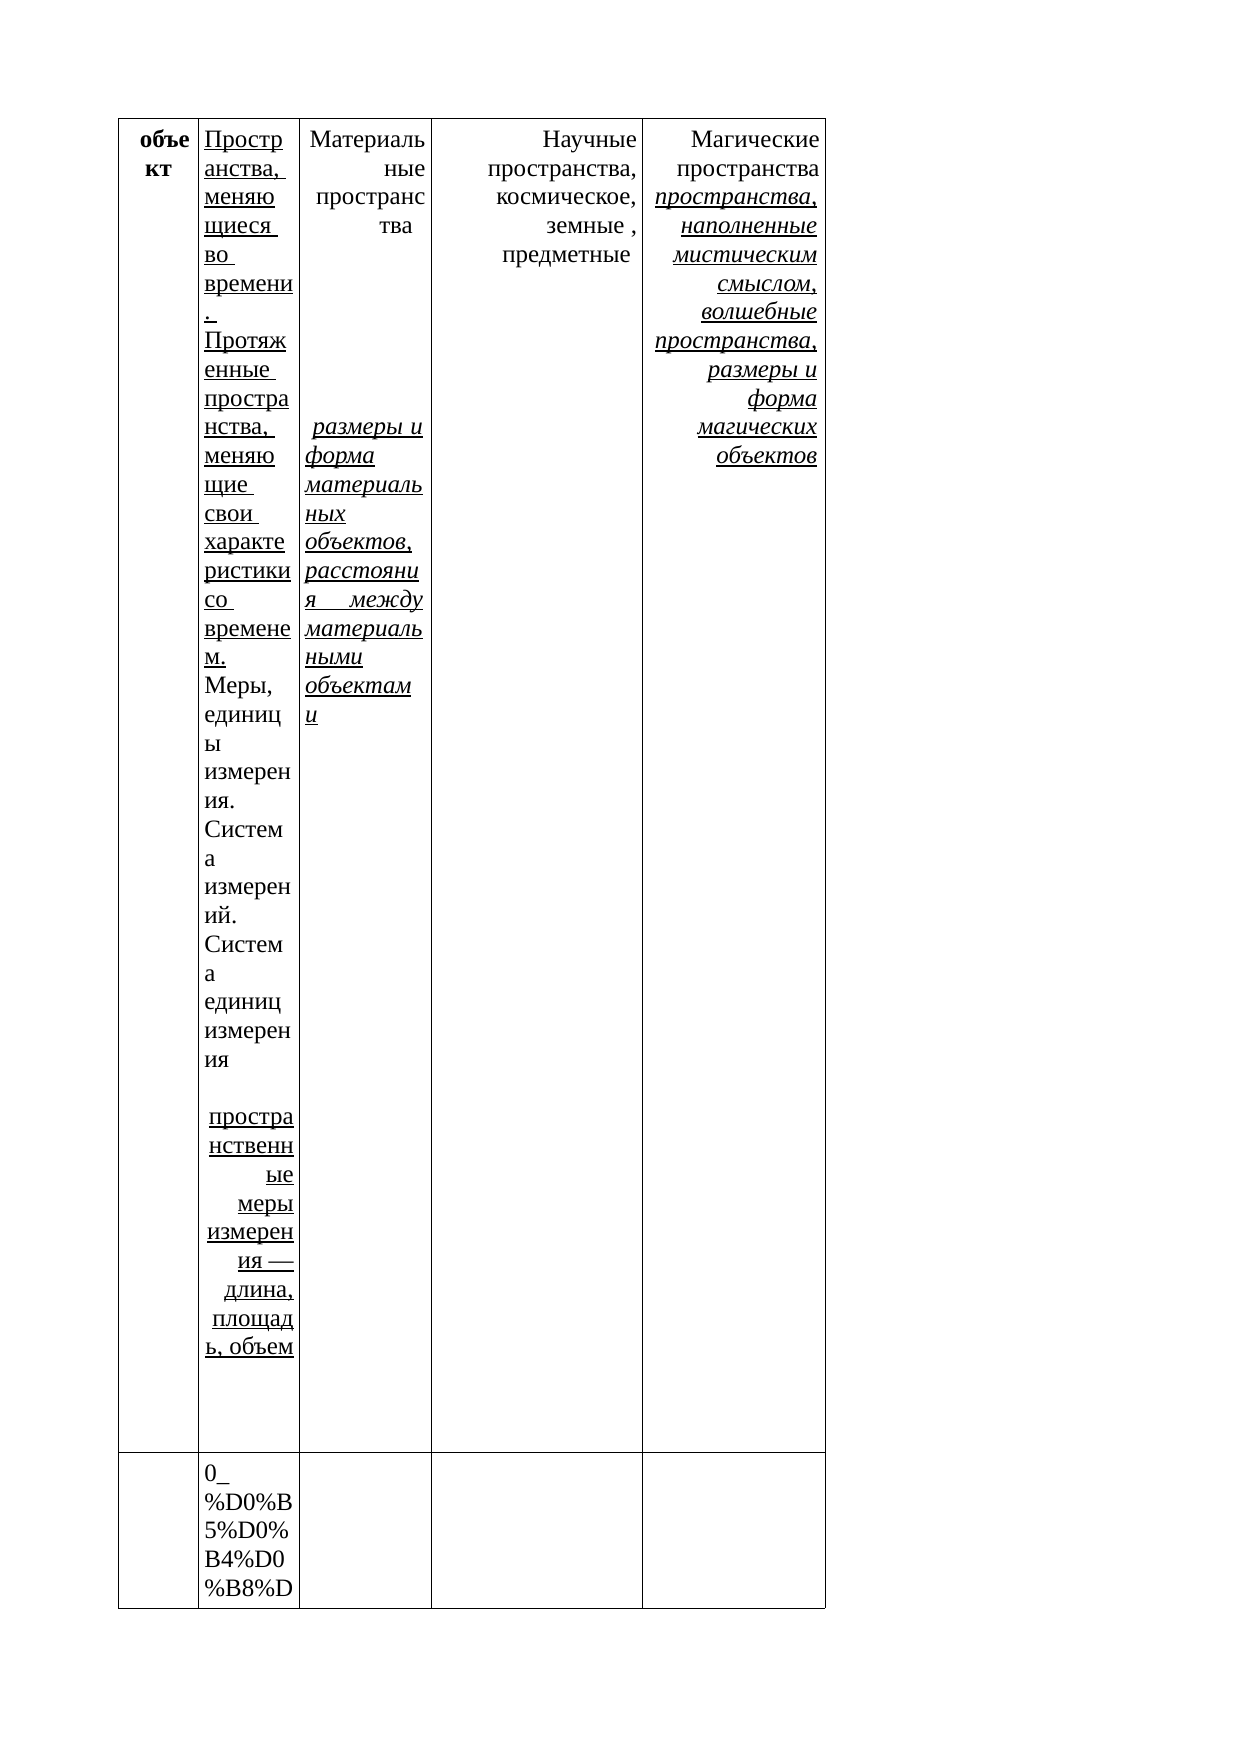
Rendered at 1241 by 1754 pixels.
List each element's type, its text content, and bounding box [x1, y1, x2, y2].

table_cell [643, 1453, 825, 1607]
table_header объект [119, 119, 198, 1452]
table_header Магические пространства пространства, наполненные мистическим смыслом, волшебные пространства, размеры и форма магических объектов [643, 119, 825, 1452]
table_cell 0_%D0%B5%D0%B4%D0%B8%D [199, 1453, 299, 1607]
table_cell [432, 1453, 642, 1607]
table_header Пространства, меняющиеся во времени. Протяженные пространства, меняющие свои характеристики со временем. Меры, единицы измерения. Система измерений. Система единиц измерения пространственные меры измерения — длина, площадь, объем [199, 119, 299, 1452]
table_header Материальные пространства размеры и форма материальных объектов, расстояния между материальными объектами [300, 119, 431, 1452]
table_header Научные пространства, космическое, земные , предметные [432, 119, 642, 1452]
table_cell [300, 1453, 431, 1607]
table_cell [119, 1453, 198, 1607]
